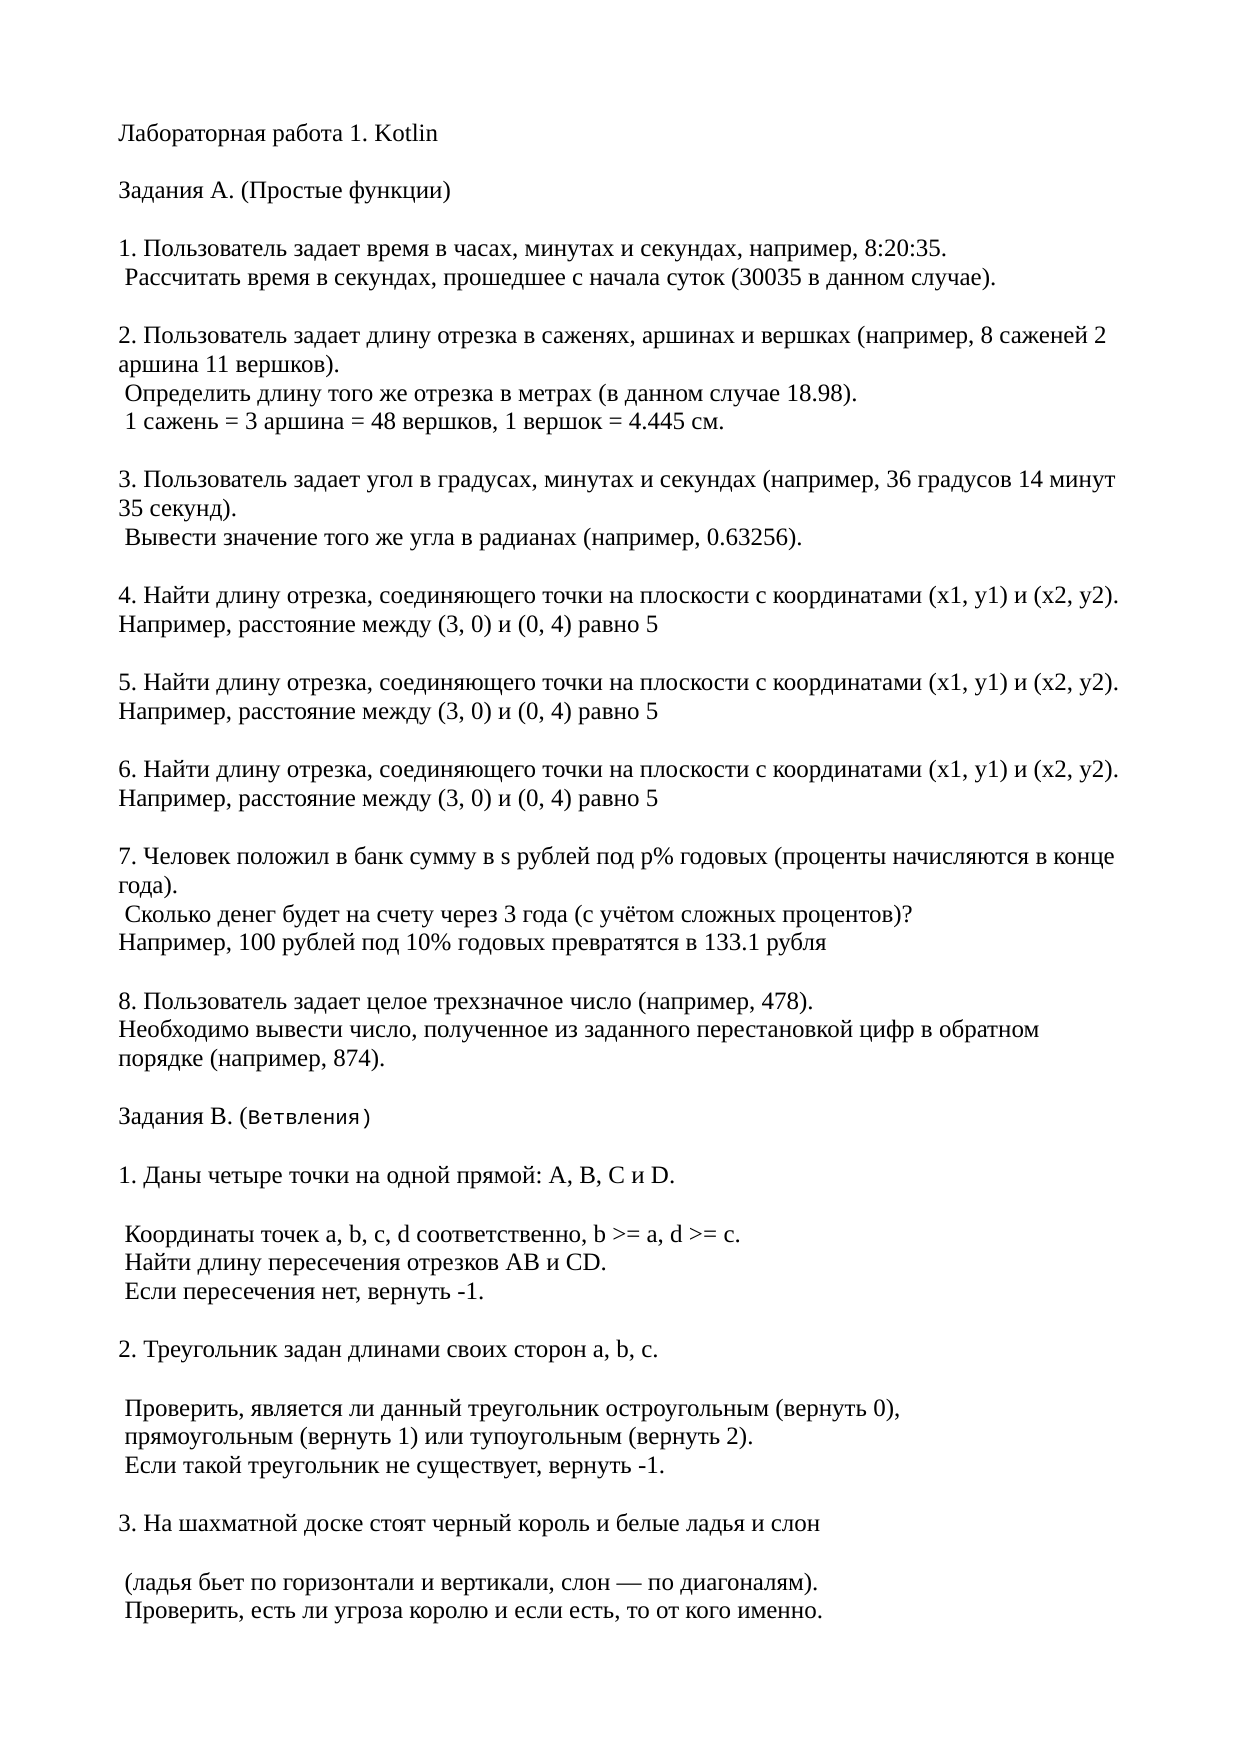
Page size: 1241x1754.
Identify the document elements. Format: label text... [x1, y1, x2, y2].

text 2. Треугольник задан длинами своих сторон a, b, c. [118, 1334, 1122, 1363]
text Координаты точек a, b, c, d соответственно, b >= a, d >= c. [118, 1219, 1122, 1247]
text Сколько денег будет на счету через 3 года (с учётом сложных процентов)? [118, 899, 1122, 927]
text Найти длину пересечения отрезков AB и CD. [118, 1247, 1122, 1276]
text 2. Пользователь задает длину отрезка в саженях, аршинах и вершках (например, 8 саженей 2 аршина 11 вершков). [118, 320, 1122, 378]
text Например, расстояние между (3, 0) и (0, 4) равно 5 [118, 783, 1122, 812]
text Например, 100 рублей под 10% годовых превратятся в 133.1 рубля [118, 927, 1122, 956]
text Проверить, есть ли угроза королю и если есть, то от кого именно. [118, 1595, 1122, 1624]
text Например, расстояние между (3, 0) и (0, 4) равно 5 [118, 696, 1122, 725]
text 4. Найти длину отрезка, соединяющего точки на плоскости с координатами (x1, y1) и (x2, y2). [118, 580, 1122, 609]
text Например, расстояние между (3, 0) и (0, 4) равно 5 [118, 609, 1122, 638]
text Вывести значение того же угла в радианах (например, 0.63256). [118, 522, 1122, 551]
text 1. Пользователь задает время в часах, минутах и секундах, например, 8:20:35. [118, 233, 1122, 262]
text Задания B. (Ветвления) [118, 1101, 1122, 1131]
text Задания А. (Простые функции) [118, 176, 1122, 204]
text 8. Пользователь задает целое трехзначное число (например, 478). [118, 986, 1122, 1014]
text Если такой треугольник не существует, вернуть -1. [118, 1450, 1122, 1479]
text (ладья бьет по горизонтали и вертикали, слон — по диагоналям). [118, 1567, 1122, 1595]
text Необходимо вывести число, полученное из заданного перестановкой цифр в обратном порядке (например, 874). [118, 1014, 1122, 1072]
text 1. Даны четыре точки на одной прямой: A, B, C и D. [118, 1161, 1122, 1189]
text 3. На шахматной доске стоят черный король и белые ладья и слон [118, 1508, 1122, 1537]
text 5. Найти длину отрезка, соединяющего точки на плоскости с координатами (x1, y1) и (x2, y2). [118, 667, 1122, 696]
text 3. Пользователь задает угол в градусах, минутах и секундах (например, 36 градусов 14 минут 35 секунд). [118, 464, 1122, 522]
text прямоугольным (вернуть 1) или тупоугольным (вернуть 2). [118, 1421, 1122, 1450]
text 6. Найти длину отрезка, соединяющего точки на плоскости с координатами (x1, y1) и (x2, y2). [118, 754, 1122, 783]
text 1 сажень = 3 аршина = 48 вершков, 1 вершок = 4.445 см. [118, 406, 1122, 435]
text 7. Человек положил в банк сумму в s рублей под p% годовых (проценты начисляются в конце года). [118, 841, 1122, 899]
text Если пересечения нет, вернуть -1. [118, 1276, 1122, 1305]
text Проверить, является ли данный треугольник остроугольным (вернуть 0), [118, 1393, 1122, 1421]
text Определить длину того же отрезка в метрах (в данном случае 18.98). [118, 378, 1122, 406]
text Лабораторная работа 1. Kotlin [118, 118, 1122, 147]
text Рассчитать время в секундах, прошедшее с начала суток (30035 в данном случае). [118, 262, 1122, 291]
